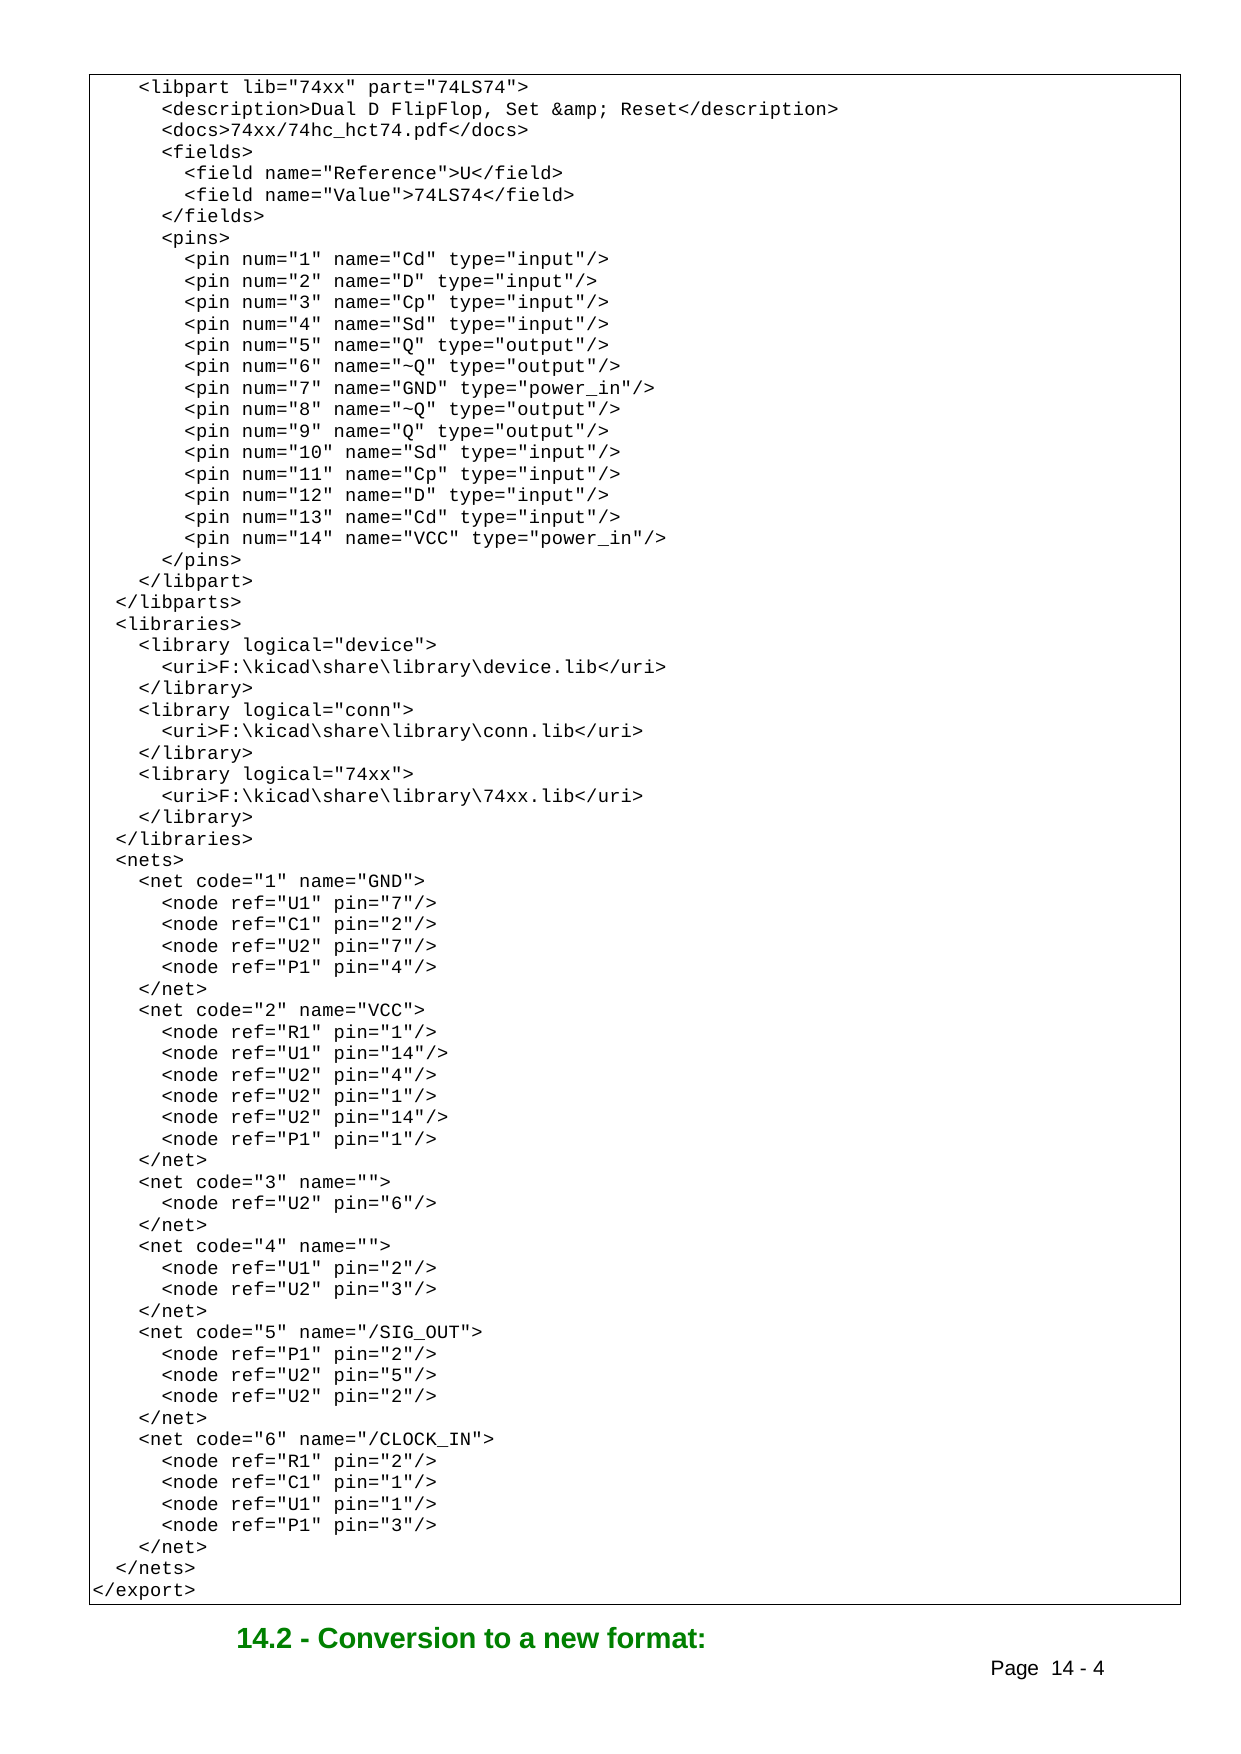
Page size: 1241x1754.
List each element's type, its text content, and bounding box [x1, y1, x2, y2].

text <net code="6" name="/CLOCK_IN"> [90, 1426, 1180, 1447]
text </net> [90, 1297, 1180, 1318]
text <node ref="U2" pin="1"/> [90, 1082, 1180, 1104]
text <node ref="C1" pin="2"/> [90, 911, 1180, 932]
text </net> [90, 975, 1180, 997]
text <net code="1" name="GND"> [90, 868, 1180, 889]
text <net code="2" name="VCC"> [90, 997, 1180, 1018]
text </net> [90, 1211, 1180, 1233]
text <node ref="U2" pin="6"/> [90, 1190, 1180, 1211]
text <net code="3" name=""> [90, 1168, 1180, 1190]
text <node ref="U2" pin="2"/> [90, 1383, 1180, 1404]
text <libpart lib="74xx" part="74LS74"> <description>Dual D FlipFlop, Set &amp; Reset</description> <docs>74xx/74hc_hct74.pdf</docs> <fields> <field name="Reference">U</field> <field name="Value">74LS74</field> </fields> <pins> <pin num="1" name="Cd" type="input"/> <pin num="2" name="D" type="input"/> <pin num="3" name="Cp" type="input"/> <pin num="4" name="Sd" type="input"/> <pin num="5" name="Q" type="output"/> <pin num="6" name="~Q" type="output"/> <pin num="7" name="GND" type="power_in"/> <pin num="8" name="~Q" type="output"/> <pin num="9" name="Q" type="output"/> <pin num="10" name="Sd" type="input"/> <pin num="11" name="Cp" type="input"/> <pin num="12" name="D" type="input"/> <pin num="13" name="Cd" type="input"/> <pin num="14" name="VCC" type="power_in"/> </pins> </libpart> </libparts> <libraries> <library logical="device"> <uri>F:\kicad\share\library\device.lib</uri> </library> <library logical="conn"> <uri>F:\kicad\share\library\conn.lib</uri> </library> <library logical="74xx"> <uri>F:\kicad\share\library\74xx.lib</uri> </library> </libraries> <nets> [90, 75, 1180, 868]
text <net code="5" name="/SIG_OUT"> [90, 1318, 1180, 1340]
text <node ref="U1" pin="1"/> [90, 1490, 1180, 1512]
text <node ref="U1" pin="2"/> [90, 1254, 1180, 1276]
text <net code="4" name=""> [90, 1233, 1180, 1254]
text <node ref="U1" pin="14"/> [90, 1039, 1180, 1061]
text <node ref="C1" pin="1"/> [90, 1469, 1180, 1490]
text </net> [90, 1147, 1180, 1168]
text <node ref="U2" pin="5"/> [90, 1361, 1180, 1383]
text </net> [90, 1533, 1180, 1554]
subtitle Conversion to a new format: [162, 1622, 1181, 1654]
text </export> [90, 1576, 1180, 1604]
text <node ref="U2" pin="3"/> [90, 1276, 1180, 1297]
text </net> [90, 1404, 1180, 1426]
text </nets> [90, 1554, 1180, 1576]
text <node ref="P1" pin="2"/> [90, 1340, 1180, 1361]
text <node ref="R1" pin="1"/> [90, 1018, 1180, 1039]
text <node ref="R1" pin="2"/> [90, 1447, 1180, 1469]
text <node ref="P1" pin="1"/> [90, 1125, 1180, 1147]
text <node ref="U2" pin="7"/> [90, 932, 1180, 954]
text <node ref="P1" pin="3"/> [90, 1512, 1180, 1533]
text <node ref="U1" pin="7"/> [90, 889, 1180, 911]
text <node ref="U2" pin="14"/> [90, 1104, 1180, 1125]
text <node ref="U2" pin="4"/> [90, 1061, 1180, 1082]
text <node ref="P1" pin="4"/> [90, 954, 1180, 975]
